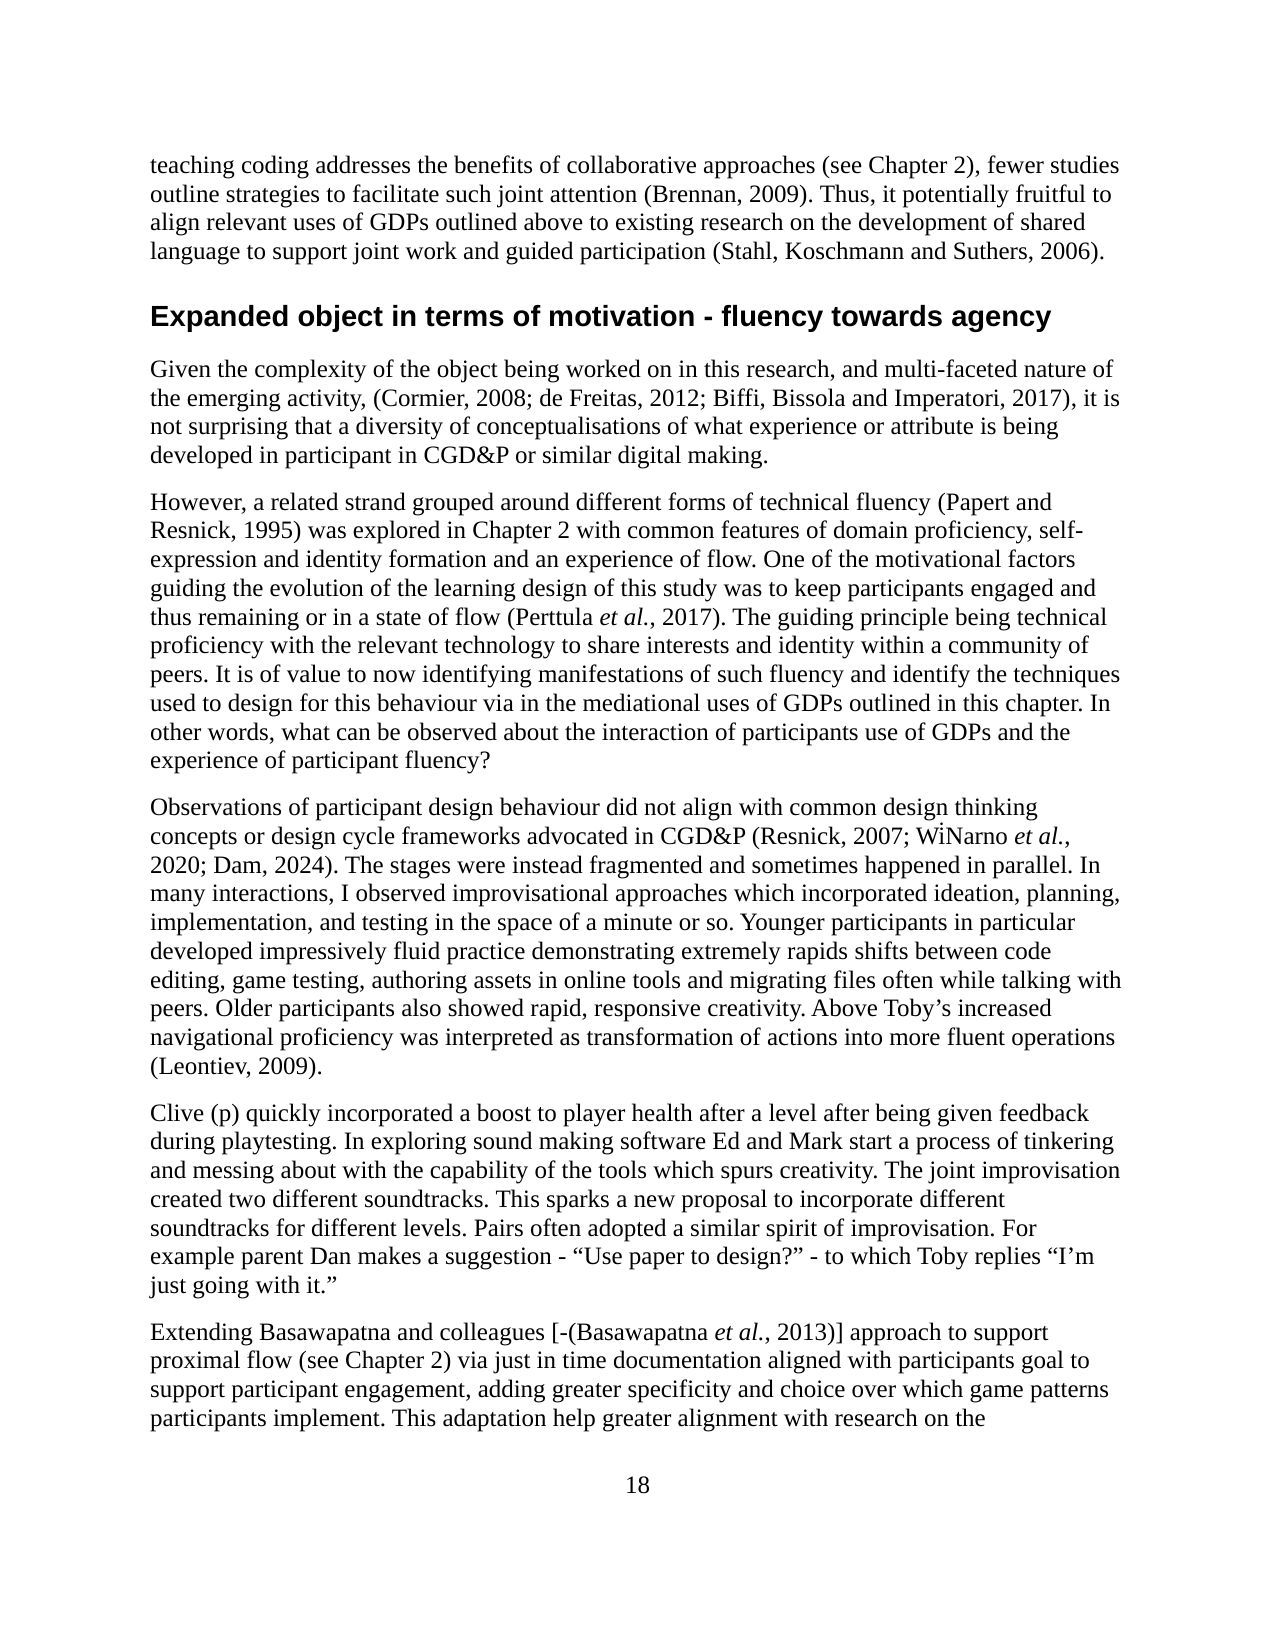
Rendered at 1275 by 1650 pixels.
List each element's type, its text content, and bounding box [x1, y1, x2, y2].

text Given the complexity of the object being worked on in this research, and multi-faceted nature of the emerging activity, (Cormier, 2008; de Freitas, 2012; Biffi, Bissola and Imperatori, 2017), it is not surprising that a diversity of conceptualisations of what experience or attribute is being developed in participant in CGD&P or similar digital making. [150, 354, 1125, 469]
text However, a related strand grouped around different forms of technical fluency (Papert and Resnick, 1995) was explored in Chapter 2 with common features of domain proficiency, self-expression and identity formation and an experience of flow. One of the motivational factors guiding the evolution of the learning design of this study was to keep participants engaged and thus remaining or in a state of flow (Perttula et al., 2017). The guiding principle being technical proficiency with the relevant technology to share interests and identity within a community of peers. It is of value to now identifying manifestations of such fluency and identify the techniques used to design for this behaviour via in the mediational uses of GDPs outlined in this chapter. In other words, what can be observed about the interaction of participants use of GDPs and the experience of participant fluency? [150, 487, 1125, 774]
text teaching coding addresses the benefits of collaborative approaches (see Chapter 2), fewer studies outline strategies to facilitate such joint attention (Brennan, 2009). Thus, it potentially fruitful to align relevant uses of GDPs outlined above to existing research on the development of shared language to support joint work and guided participation (Stahl, Koschmann and Suthers, 2006). [150, 150, 1125, 265]
text Observations of participant design behaviour did not align with common design thinking concepts or design cycle frameworks advocated in CGD&P (Resnick, 2007; Wi̇Narno et al., 2020; Dam, 2024). The stages were instead fragmented and sometimes happened in parallel. In many interactions, I observed improvisational approaches which incorporated ideation, planning, implementation, and testing in the space of a minute or so. Younger participants in particular developed impressively fluid practice demonstrating extremely rapids shifts between code editing, game testing, authoring assets in online tools and migrating files often while talking with peers. Older participants also showed rapid, responsive creativity. Above Toby’s increased navigational proficiency was interpreted as transformation of actions into more fluent operations (Leontiev, 2009). [150, 792, 1125, 1080]
text Extending Basawapatna and colleagues [-(Basawapatna et al., 2013)] approach to support proximal flow (see Chapter 2) via just in time documentation aligned with participants goal to support participant engagement, adding greater specificity and choice over which game patterns participants implement. This adaptation help greater alignment with research on the [150, 1317, 1125, 1432]
text Clive (p) quickly incorporated a boost to player health after a level after being given feedback during playtesting. In exploring sound making software Ed and Mark start a process of tinkering and messing about with the capability of the tools which spurs creativity. The joint improvisation created two different soundtracks. This sparks a new proposal to incorporate different soundtracks for different levels. Pairs often adopted a similar spirit of improvisation. For example parent Dan makes a suggestion - “Use paper to design?” - to which Toby replies “I’m just going with it.” [150, 1098, 1125, 1299]
subtitle Expanded object in terms of motivation - fluency towards agency [150, 299, 1125, 332]
